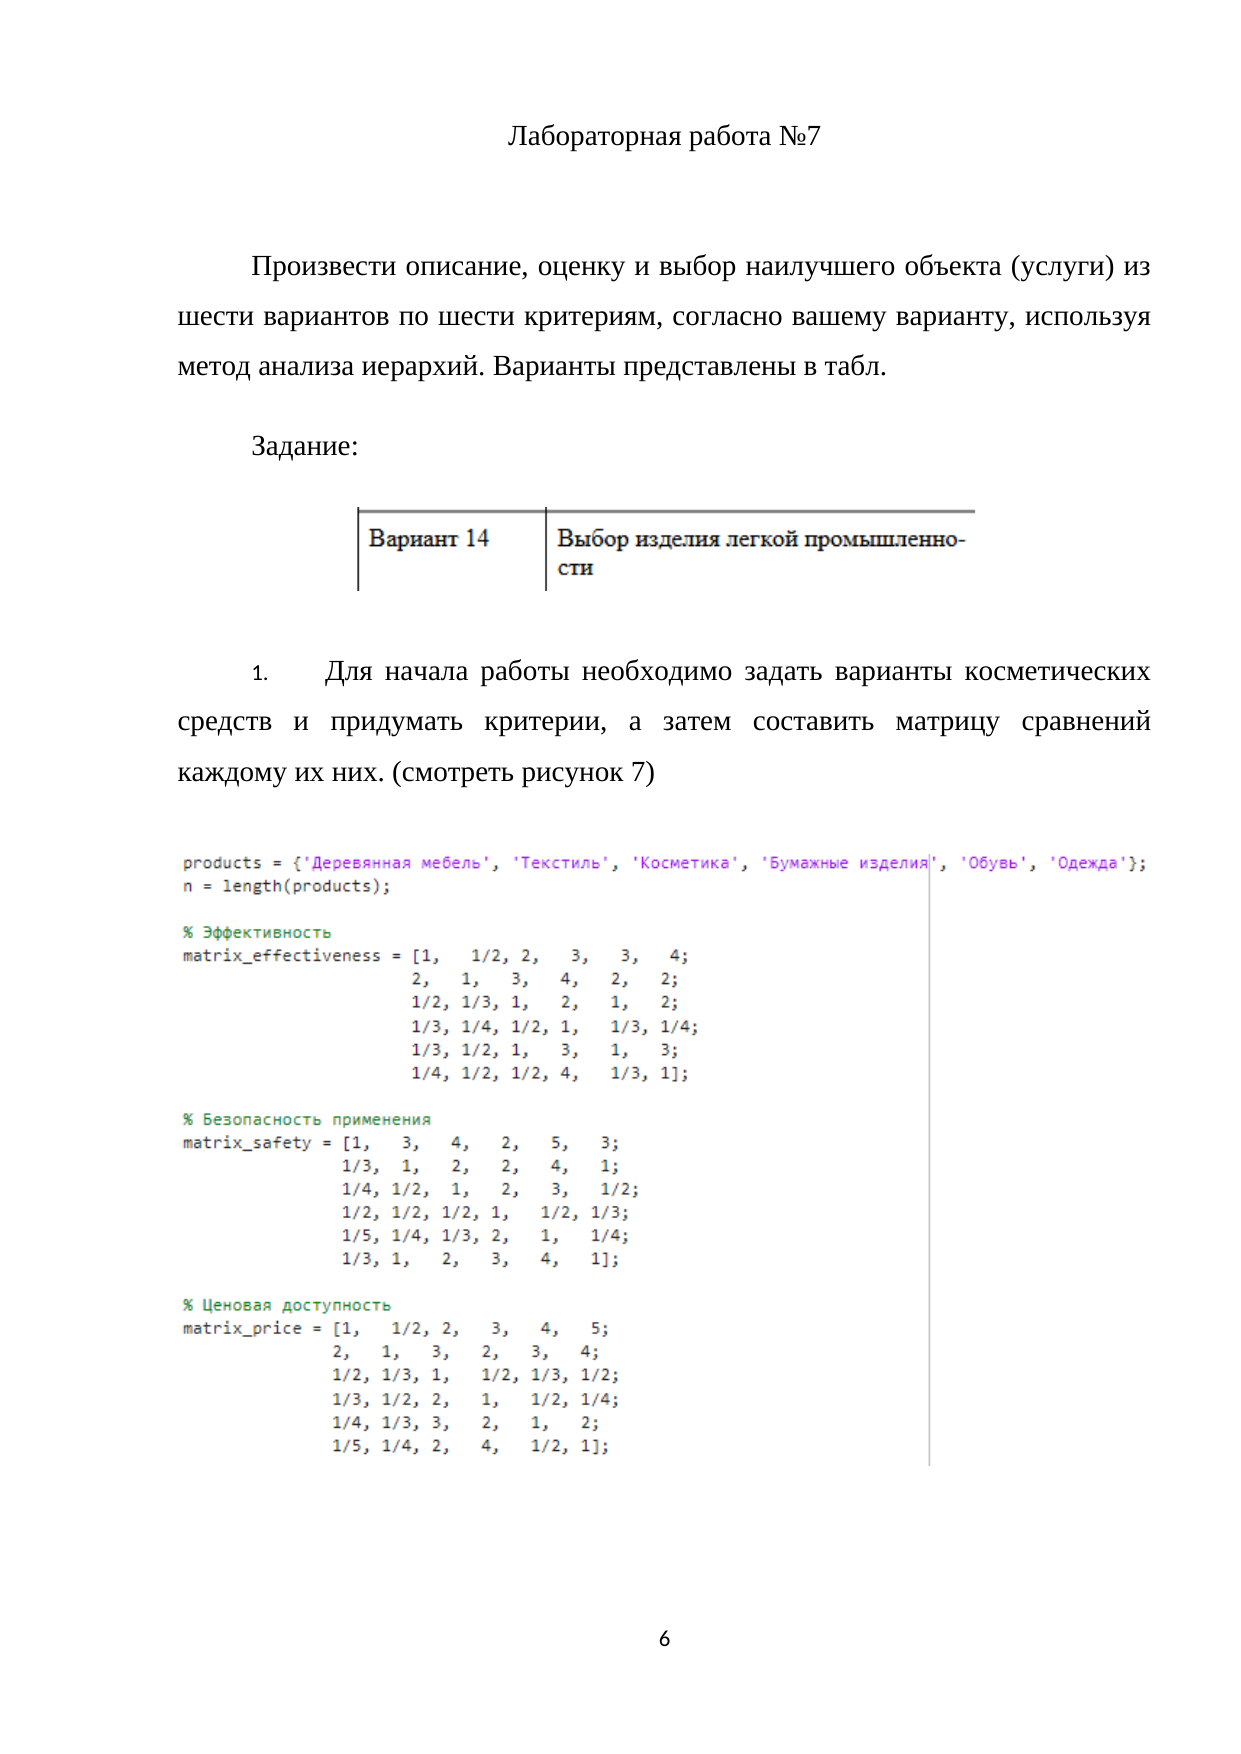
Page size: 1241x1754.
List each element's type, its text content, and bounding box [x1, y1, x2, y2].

text Лабораторная работа №7 [177, 118, 1152, 152]
text Задание: [177, 428, 1152, 462]
picture [177, 854, 1152, 1466]
picture [353, 507, 976, 591]
text Произвести описание, оценку и выбор наилучшего объекта (услуги) из шести вариантов по шести критериям, согласно вашему варианту, используя метод анализа иерархий. Варианты представлены в табл. [177, 248, 1152, 382]
list Для начала работы необходимо задать варианты косметических средств и придумать критерии, а затем составить матрицу сравнений каждому их них. (смотреть рисунок 7) [177, 507, 1152, 787]
